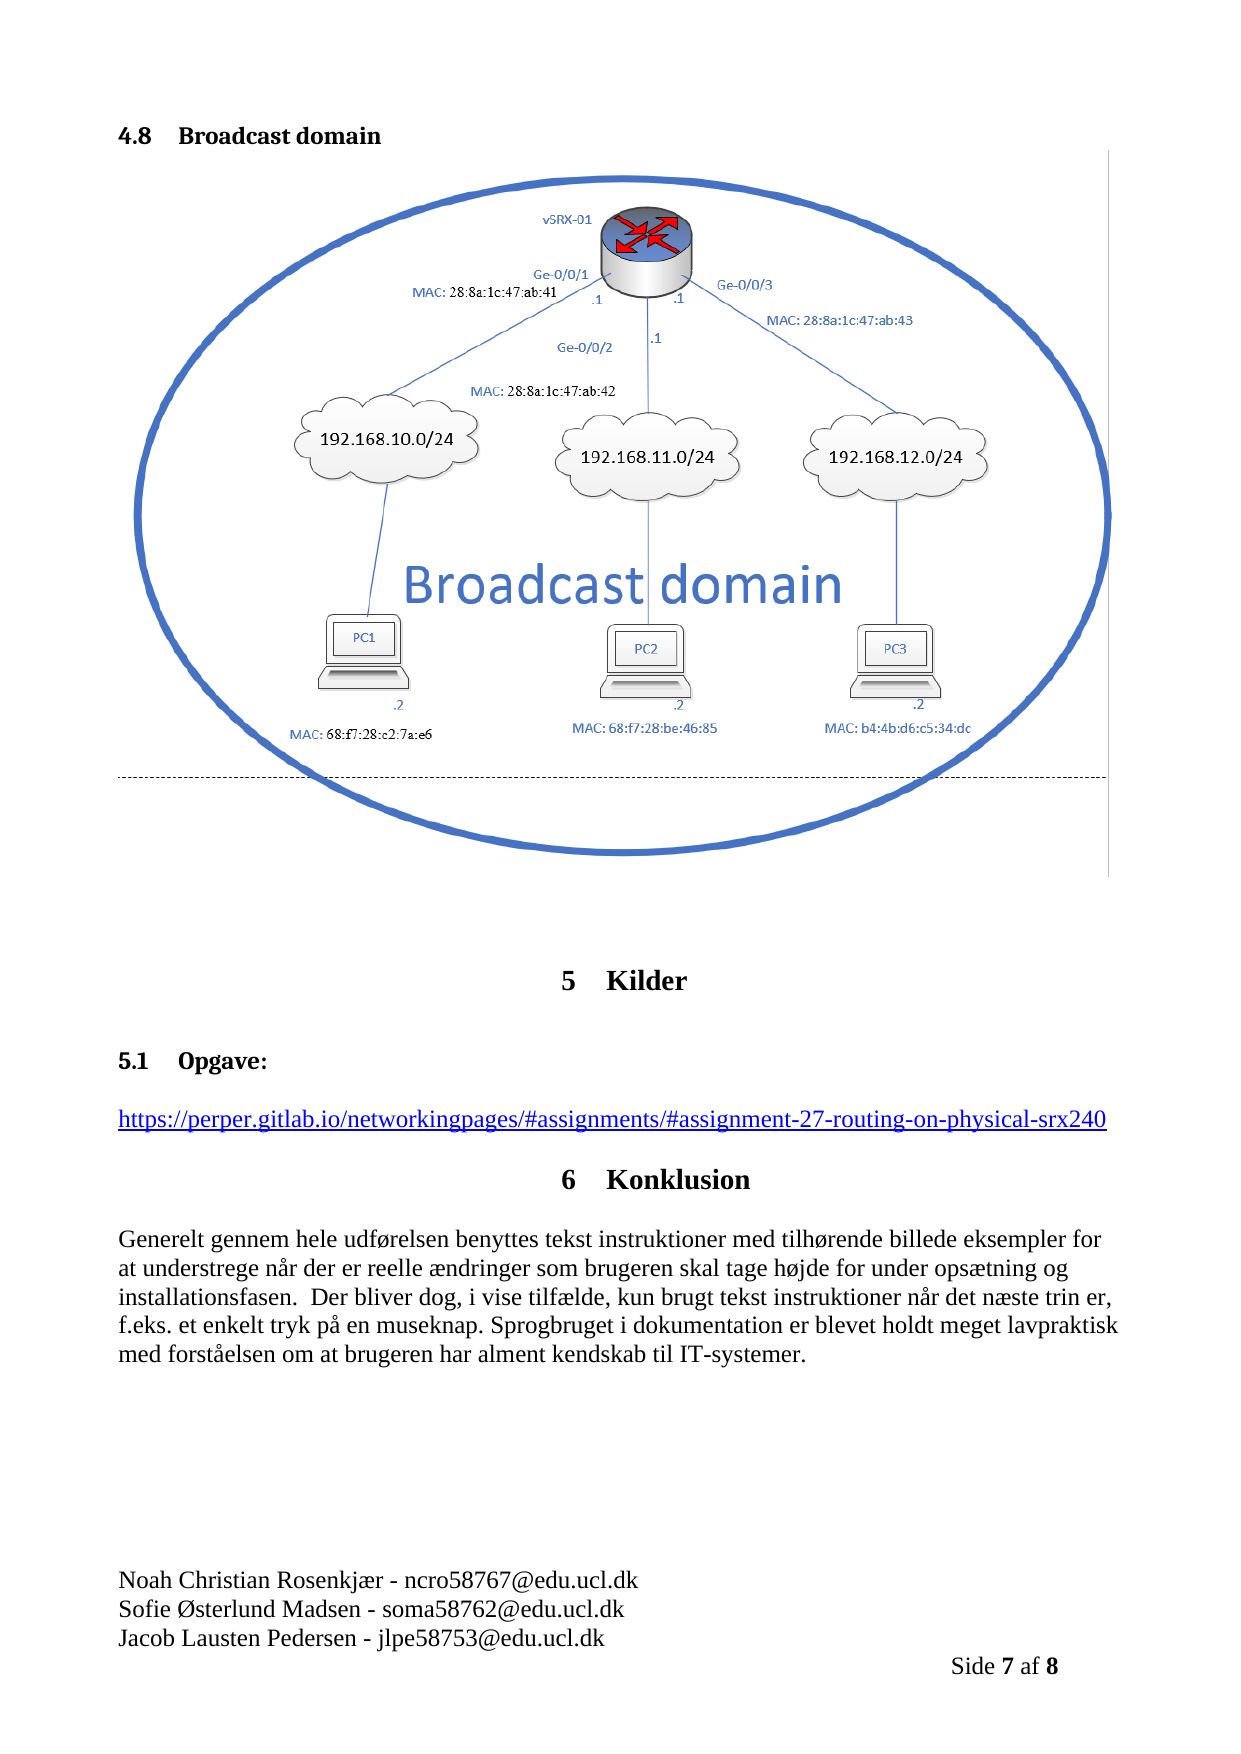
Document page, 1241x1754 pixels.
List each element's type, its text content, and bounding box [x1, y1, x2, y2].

picture [118, 150, 1123, 877]
subtitle Opgave: [118, 1047, 1122, 1075]
subtitle Kilder [561, 963, 1122, 997]
subtitle Broadcast domain [118, 122, 1122, 150]
text https://perper.gitlab.io/networkingpages/#assignments/#assignment-27-routing-on-physical-srx240 [118, 1104, 1122, 1133]
subtitle Konklusion [561, 1162, 1122, 1196]
text Generelt gennem hele udførelsen benyttes tekst instruktioner med tilhørende billede eksempler for at understrege når der er reelle ændringer som brugeren skal tage højde for under opsætning og installationsfasen. Der bliver dog, i vise tilfælde, kun brugt tekst instruktioner når det næste trin er, f.eks. et enkelt tryk på en museknap. Sprogbruget i dokumentation er blevet holdt meget lavpraktisk med forståelsen om at brugeren har alment kendskab til IT-systemer. [118, 1224, 1122, 1368]
